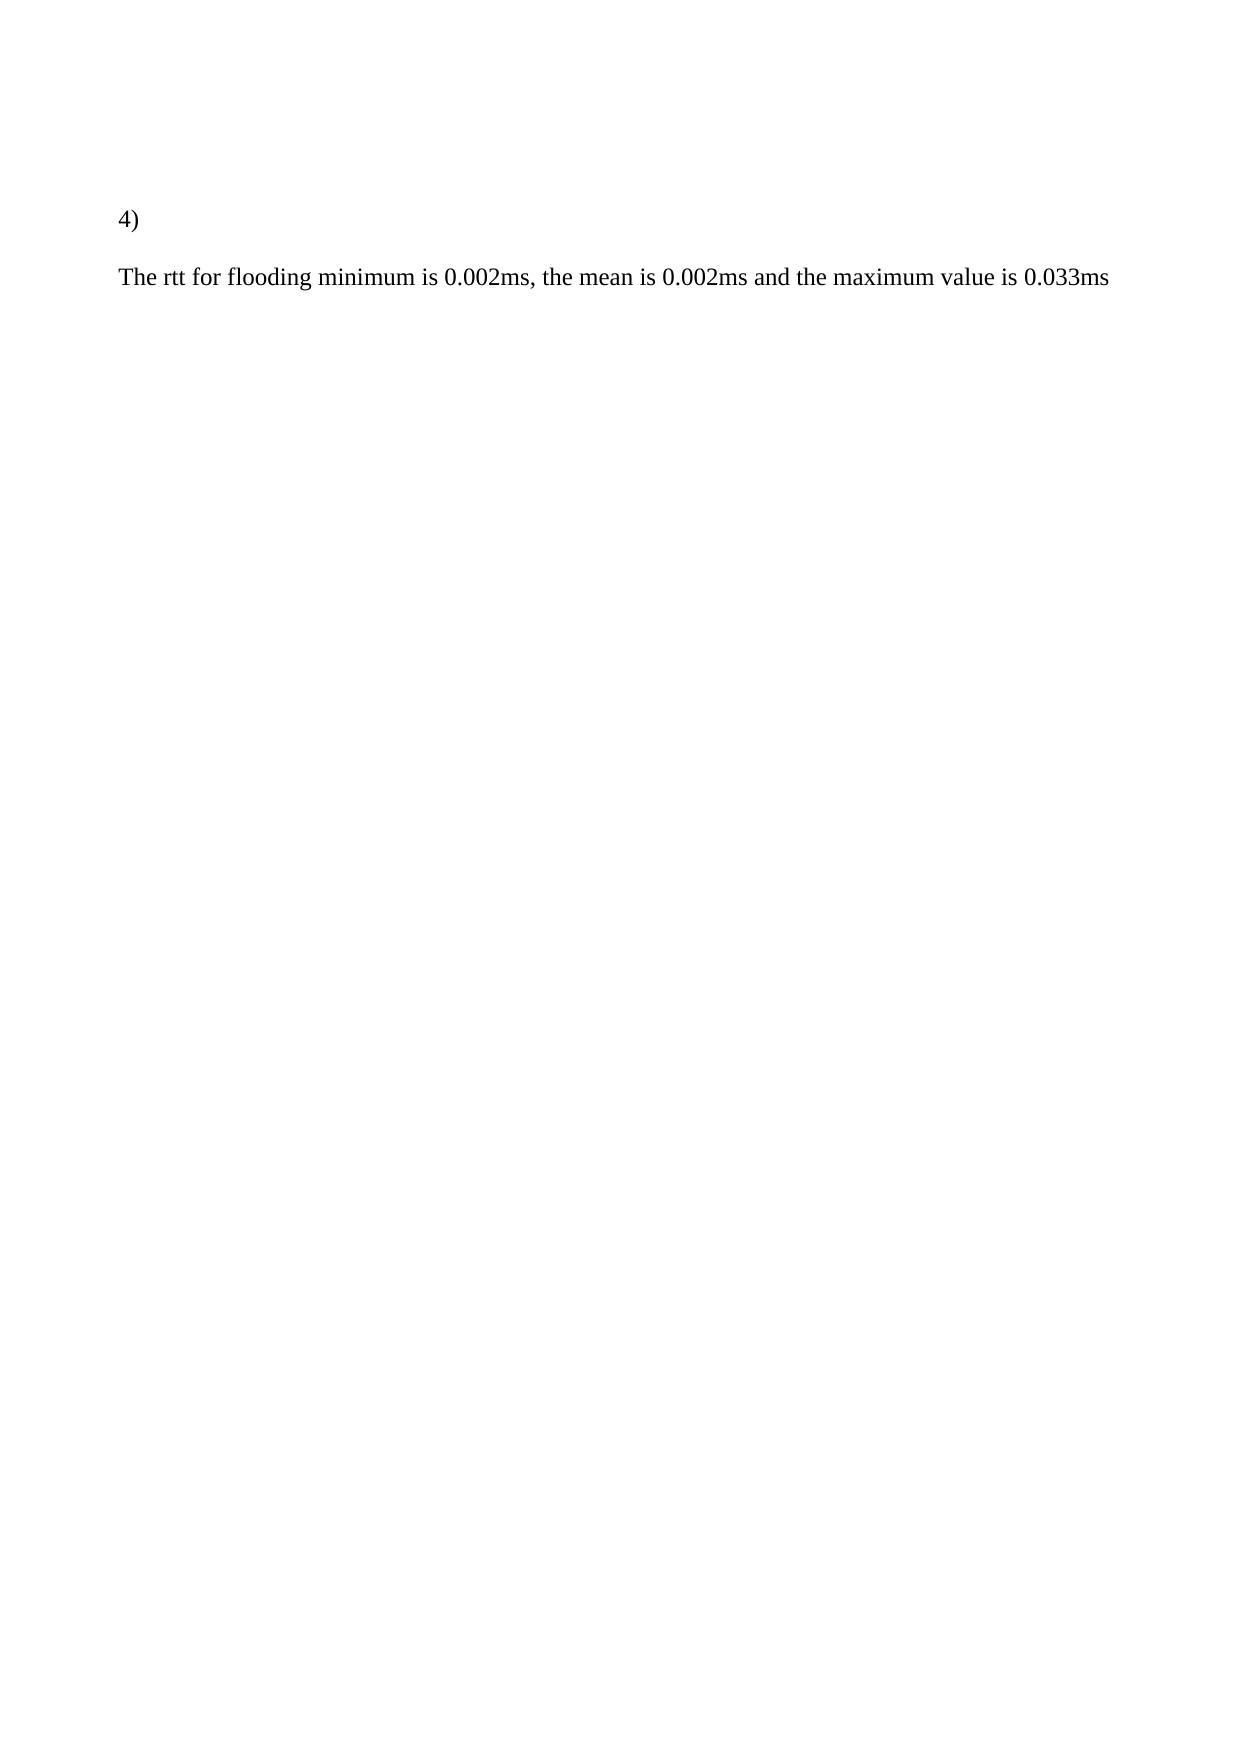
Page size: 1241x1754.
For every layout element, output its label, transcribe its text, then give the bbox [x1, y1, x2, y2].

text The rtt for flooding minimum is 0.002ms, the mean is 0.002ms and the maximum value is 0.033ms [118, 262, 1122, 291]
text 4) [118, 204, 1122, 233]
